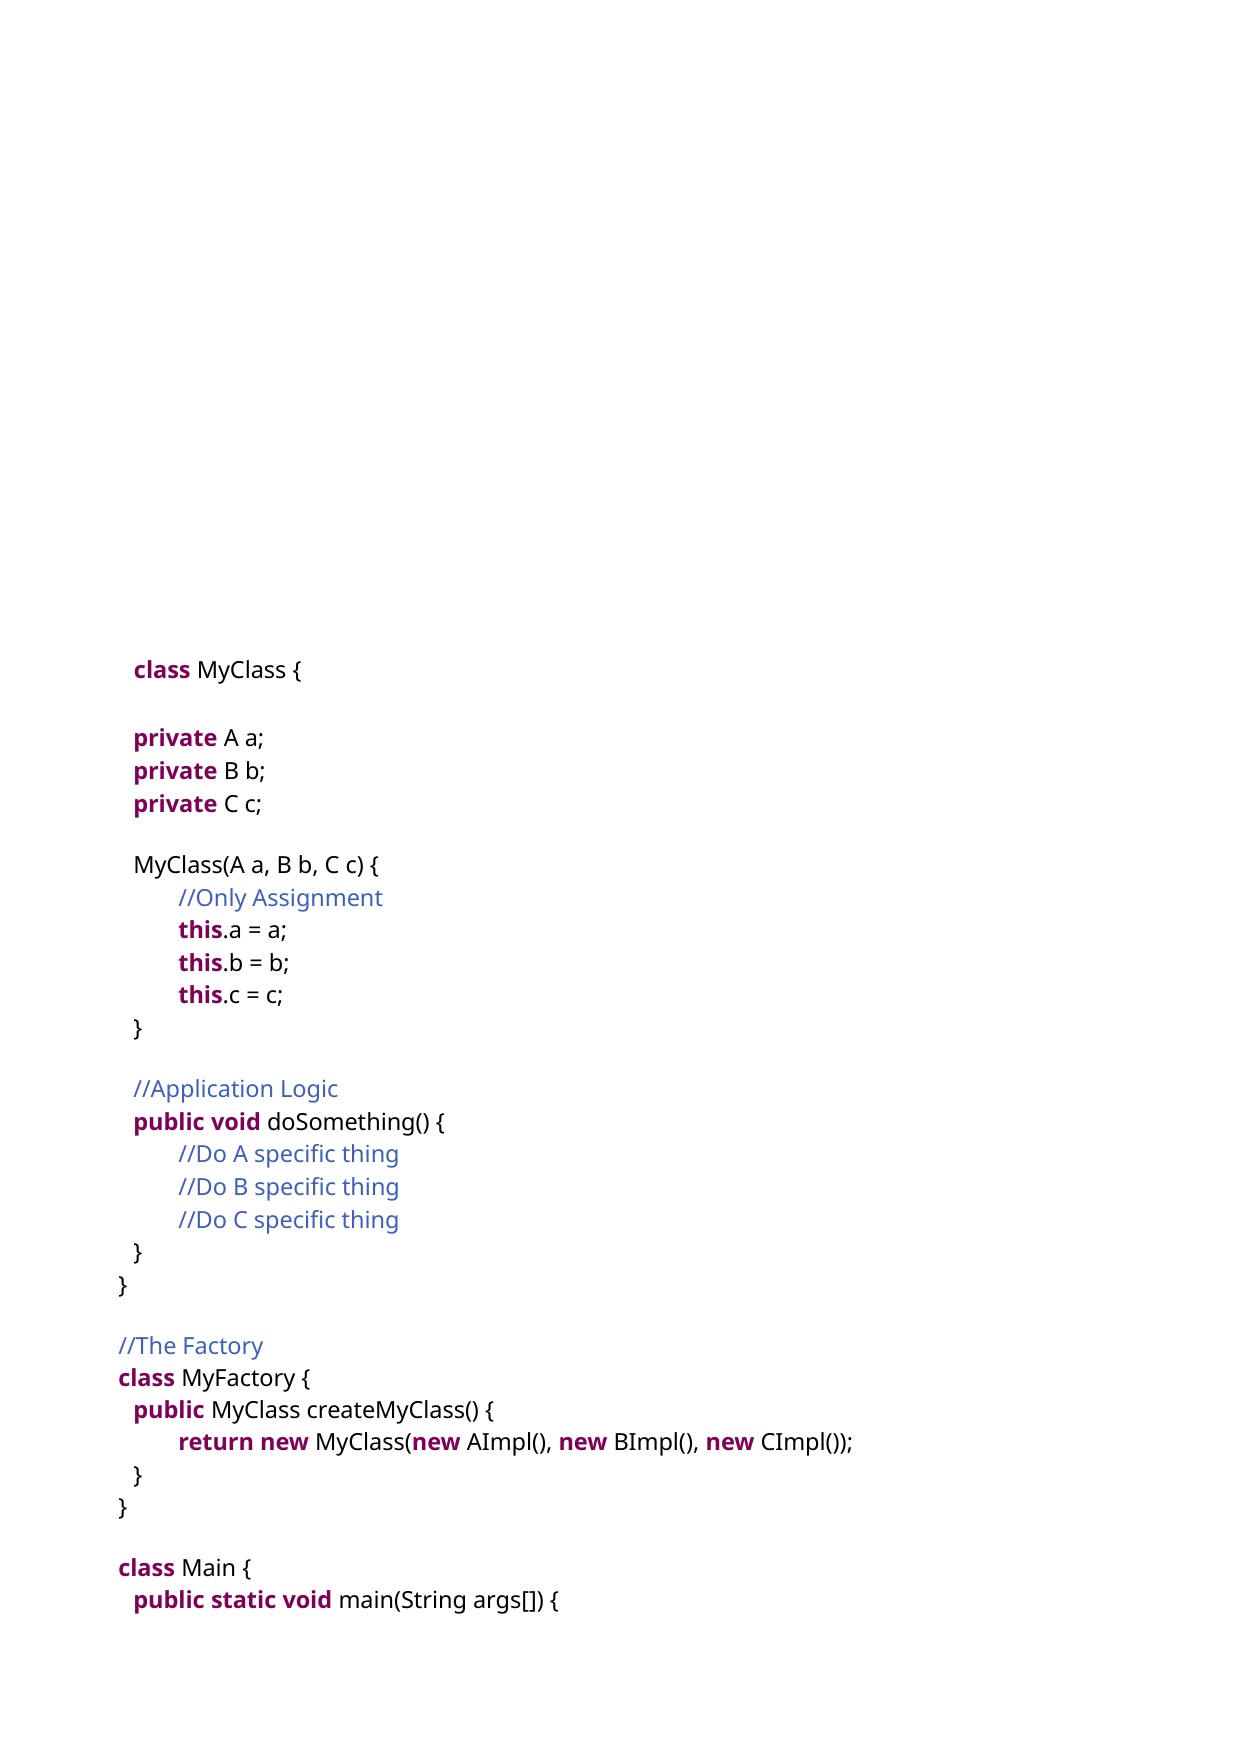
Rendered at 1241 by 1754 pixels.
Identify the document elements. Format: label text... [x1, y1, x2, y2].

text class MyFactory { [118, 1361, 1122, 1393]
text this.b = b; [118, 946, 1122, 979]
text MyClass(A a, B b, C c) { [118, 848, 1122, 881]
text } [118, 1236, 1122, 1268]
text return new MyClass(new AImpl(), new BImpl(), new CImpl()); [118, 1426, 1122, 1458]
text private C c; [118, 787, 1122, 819]
text } [118, 1268, 1122, 1300]
text this.c = c; [118, 979, 1122, 1011]
text //The Factory [118, 1329, 1122, 1361]
text class Main { [118, 1551, 1122, 1583]
text private A a; [118, 722, 1122, 754]
text public static void main(String args[]) { [118, 1583, 1122, 1616]
text private B b; [118, 754, 1122, 787]
text //Application Logic [118, 1073, 1122, 1105]
text } [118, 1458, 1122, 1491]
text class MyClass { [134, 653, 1122, 685]
text } [118, 1011, 1122, 1044]
text //Only Assignment [118, 881, 1122, 913]
text this.a = a; [118, 913, 1122, 946]
text //Do B specific thing [118, 1170, 1122, 1203]
text } [118, 1491, 1122, 1523]
text public MyClass createMyClass() { [118, 1393, 1122, 1426]
text public void doSomething() { [118, 1105, 1122, 1138]
text //Do C specific thing [118, 1203, 1122, 1236]
text //Do A specific thing [118, 1138, 1122, 1170]
